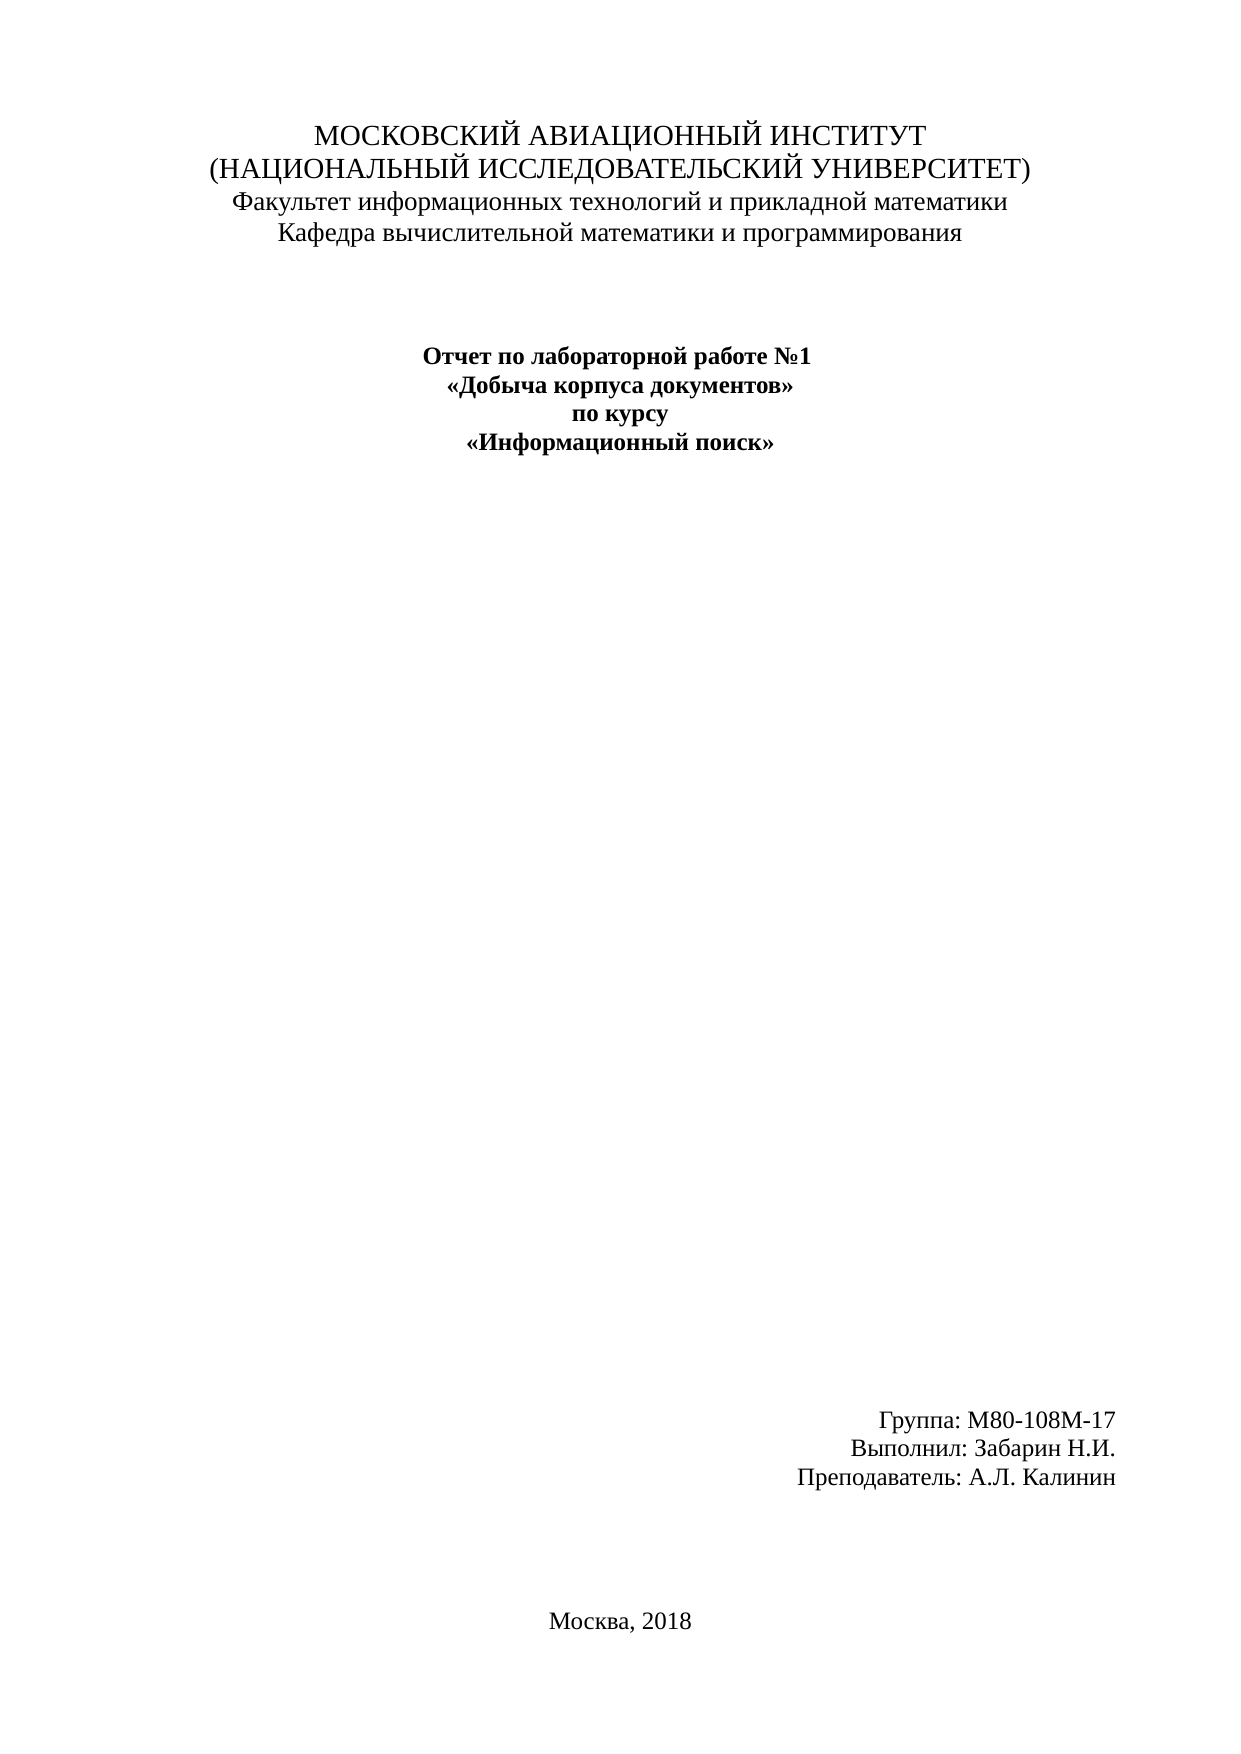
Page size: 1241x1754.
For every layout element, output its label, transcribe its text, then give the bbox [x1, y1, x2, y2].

text Отчет по лабораторной работе №1 [118, 341, 1122, 370]
text Преподаватель: А.Л. Калинин [118, 1462, 1122, 1491]
text Выполнил: Забарин Н.И. [118, 1433, 1122, 1462]
text Группа: М80-108М-17 [118, 1405, 1122, 1433]
text (НАЦИОНАЛЬНЫЙ ИССЛЕДОВАТЕЛЬСКИЙ УНИВЕРСИТЕТ) [118, 152, 1122, 185]
text Москва, 2018 [118, 1606, 1122, 1635]
text Факультет информационных технологий и прикладной математики [118, 185, 1122, 216]
text Кафедра вычислительной математики и программирования [118, 216, 1122, 247]
text по курсу [118, 398, 1122, 427]
text МОСКОВСКИЙ АВИАЦИОННЫЙ ИНСТИТУТ [118, 118, 1122, 152]
text «Добыча корпуса документов» [118, 370, 1122, 398]
text «Информационный поиск» [118, 427, 1122, 456]
